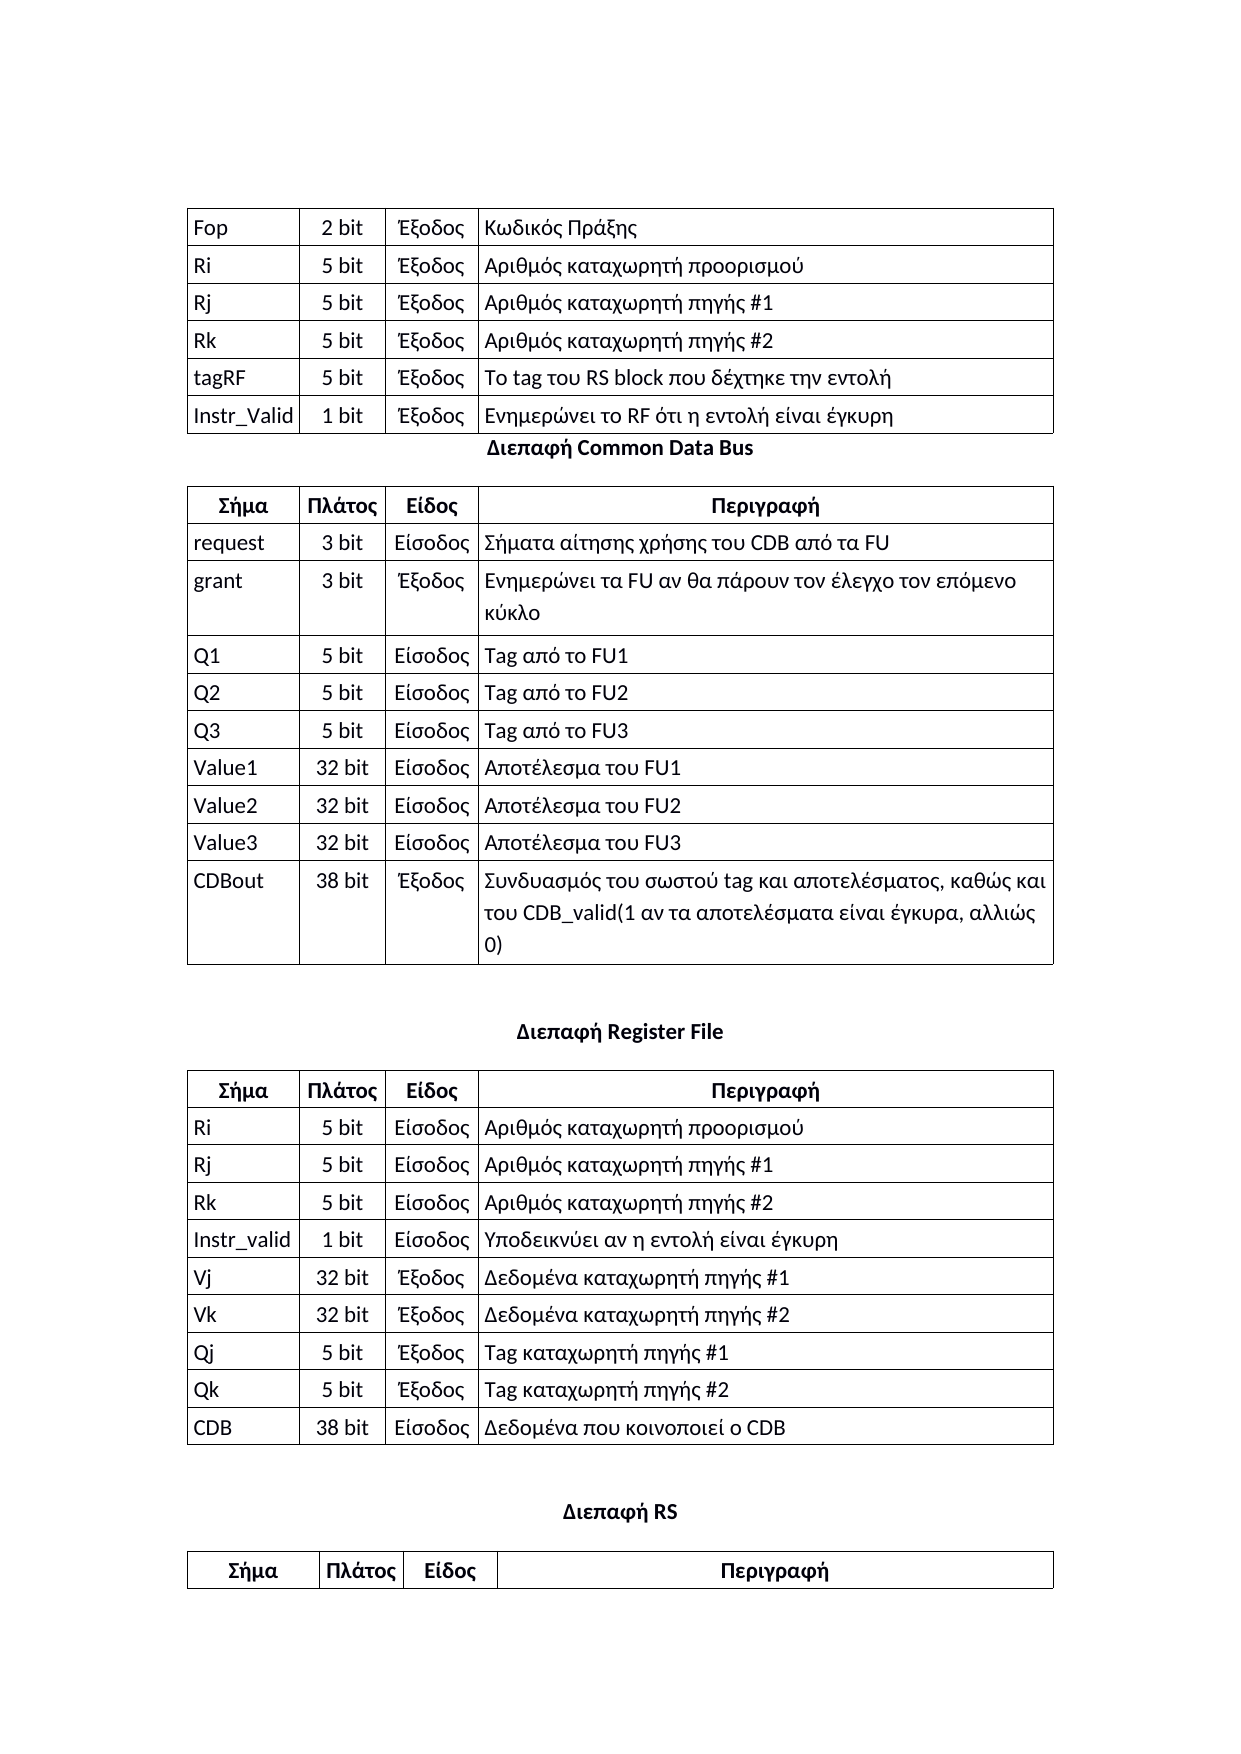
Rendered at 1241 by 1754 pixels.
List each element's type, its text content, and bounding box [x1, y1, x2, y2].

table_header Πλάτος [300, 1071, 385, 1107]
table_header Πλάτος [320, 1552, 403, 1587]
table_cell Ενημερώνει το RF ότι η εντολή είναι έγκυρη [479, 396, 1053, 432]
table_cell Ενημερώνει τα FU αν θα πάρουν τον έλεγχο τον επόμενο κύκλο [479, 561, 1053, 635]
table_cell 3 bit [300, 524, 385, 560]
text Διεπαφή Common Data Bus [187, 434, 1053, 461]
table_cell Είσοδος [386, 824, 478, 860]
table_cell tagRF [188, 359, 299, 395]
table_cell Αριθμός καταχωρητή πηγής #1 [479, 284, 1053, 320]
text Διεπαφή Register File [187, 1017, 1053, 1045]
table_cell 5 bit [300, 1333, 385, 1369]
table_cell Instr_valid [188, 1220, 299, 1257]
table_cell Αριθμός καταχωρητή πηγής #2 [479, 1183, 1053, 1219]
table_cell Είσοδος [386, 749, 478, 785]
table_cell Έξοδος [386, 246, 478, 282]
table_cell 5 bit [300, 1145, 385, 1182]
table_cell Ri [188, 1108, 299, 1144]
table_cell Αποτέλεσμα του FU1 [479, 749, 1053, 785]
table_cell Rk [188, 321, 299, 357]
text Διεπαφή RS [187, 1497, 1053, 1526]
table_cell Ri [188, 246, 299, 282]
table_cell 32 bit [300, 1258, 385, 1294]
table_cell Έξοδος [386, 1295, 478, 1332]
table_cell 5 bit [300, 359, 385, 395]
table_cell Tag από το FU1 [479, 636, 1053, 673]
table_cell Tag καταχωρητή πηγής #2 [479, 1370, 1053, 1407]
table_cell Rk [188, 1183, 299, 1219]
table_cell Είσοδος [386, 1183, 478, 1219]
table_cell 3 bit [300, 561, 385, 635]
table_cell Έξοδος [386, 209, 478, 245]
table_cell Αποτέλεσμα του FU3 [479, 824, 1053, 860]
table_cell Κωδικός Πράξης [479, 209, 1053, 245]
table_header Είδος [386, 1071, 478, 1107]
table_cell Qk [188, 1370, 299, 1407]
table_cell Είσοδος [386, 1408, 478, 1444]
table_cell 5 bit [300, 636, 385, 673]
table_cell Δεδομένα που κοινοποιεί ο CDB [479, 1408, 1053, 1444]
table_cell Q1 [188, 636, 299, 673]
table_cell 38 bit [300, 1408, 385, 1444]
table_cell Tag από το FU3 [479, 711, 1053, 748]
table_cell Αριθμός καταχωρητή πηγής #2 [479, 321, 1053, 357]
table_header Είδος [386, 487, 478, 523]
table_cell request [188, 524, 299, 560]
table_cell Έξοδος [386, 861, 478, 964]
table_cell Value3 [188, 824, 299, 860]
table_header Σήμα [188, 1552, 319, 1587]
table_cell Value1 [188, 749, 299, 785]
table_cell Έξοδος [386, 396, 478, 432]
table_cell grant [188, 561, 299, 635]
table_cell 5 bit [300, 1183, 385, 1219]
table_cell Είσοδος [386, 1108, 478, 1144]
table_cell Το tag του RS block που δέχτηκε την εντολή [479, 359, 1053, 395]
table_cell Rj [188, 284, 299, 320]
table_cell Έξοδος [386, 359, 478, 395]
table_cell Rj [188, 1145, 299, 1182]
table_cell 5 bit [300, 674, 385, 710]
table_cell Είσοδος [386, 674, 478, 710]
table_cell Αριθμός καταχωρητή προορισμού [479, 246, 1053, 282]
table_cell CDBout [188, 861, 299, 964]
table_cell Αριθμός καταχωρητή πηγής #1 [479, 1145, 1053, 1182]
table_cell 32 bit [300, 749, 385, 785]
table_cell Έξοδος [386, 1258, 478, 1294]
table_cell 5 bit [300, 246, 385, 282]
table_cell 1 bit [300, 1220, 385, 1257]
table_cell 2 bit [300, 209, 385, 245]
table_cell 38 bit [300, 861, 385, 964]
table_header Περιγραφή [479, 1071, 1053, 1107]
table_header Είδος [404, 1552, 497, 1587]
table_cell Σήματα αίτησης χρήσης του CDB από τα FU [479, 524, 1053, 560]
table_cell 32 bit [300, 786, 385, 823]
table_cell Είσοδος [386, 711, 478, 748]
table_cell Q2 [188, 674, 299, 710]
table_cell Υποδεικνύει αν η εντολή είναι έγκυρη [479, 1220, 1053, 1257]
table_cell 32 bit [300, 824, 385, 860]
table_cell Qj [188, 1333, 299, 1369]
table_header Σήμα [188, 1071, 299, 1107]
table_cell Είσοδος [386, 786, 478, 823]
table_cell 5 bit [300, 284, 385, 320]
table_cell 5 bit [300, 1108, 385, 1144]
table_cell Δεδομένα καταχωρητή πηγής #1 [479, 1258, 1053, 1294]
table_cell Είσοδος [386, 636, 478, 673]
table_cell Instr_Valid [188, 396, 299, 432]
table_cell Vk [188, 1295, 299, 1332]
table_cell Έξοδος [386, 1333, 478, 1369]
table_cell Συνδυασμός του σωστού tag και αποτελέσματος, καθώς και του CDB_valid(1 αν τα αποτελέσματα είναι έγκυρα, αλλιώς 0) [479, 861, 1053, 964]
table_cell Fop [188, 209, 299, 245]
table_cell Tag από το FU2 [479, 674, 1053, 710]
table_cell Είσοδος [386, 1220, 478, 1257]
table_cell Έξοδος [386, 561, 478, 635]
table_cell Tag καταχωρητή πηγής #1 [479, 1333, 1053, 1369]
table_cell 32 bit [300, 1295, 385, 1332]
table_cell 1 bit [300, 396, 385, 432]
table_header Πλάτος [300, 487, 385, 523]
table_cell Έξοδος [386, 1370, 478, 1407]
table_cell Value2 [188, 786, 299, 823]
table_cell CDB [188, 1408, 299, 1444]
table_cell Είσοδος [386, 524, 478, 560]
table_cell Vj [188, 1258, 299, 1294]
table_cell 5 bit [300, 711, 385, 748]
table_cell Δεδομένα καταχωρητή πηγής #2 [479, 1295, 1053, 1332]
table_cell 5 bit [300, 1370, 385, 1407]
table_cell Είσοδος [386, 1145, 478, 1182]
table_cell Αριθμός καταχωρητή προορισμού [479, 1108, 1053, 1144]
table_cell Q3 [188, 711, 299, 748]
table_header Περιγραφή [498, 1552, 1053, 1587]
table_cell 5 bit [300, 321, 385, 357]
table_header Περιγραφή [479, 487, 1053, 523]
table_cell Αποτέλεσμα του FU2 [479, 786, 1053, 823]
table_header Σήμα [188, 487, 299, 523]
table_cell Έξοδος [386, 321, 478, 357]
table_cell Έξοδος [386, 284, 478, 320]
